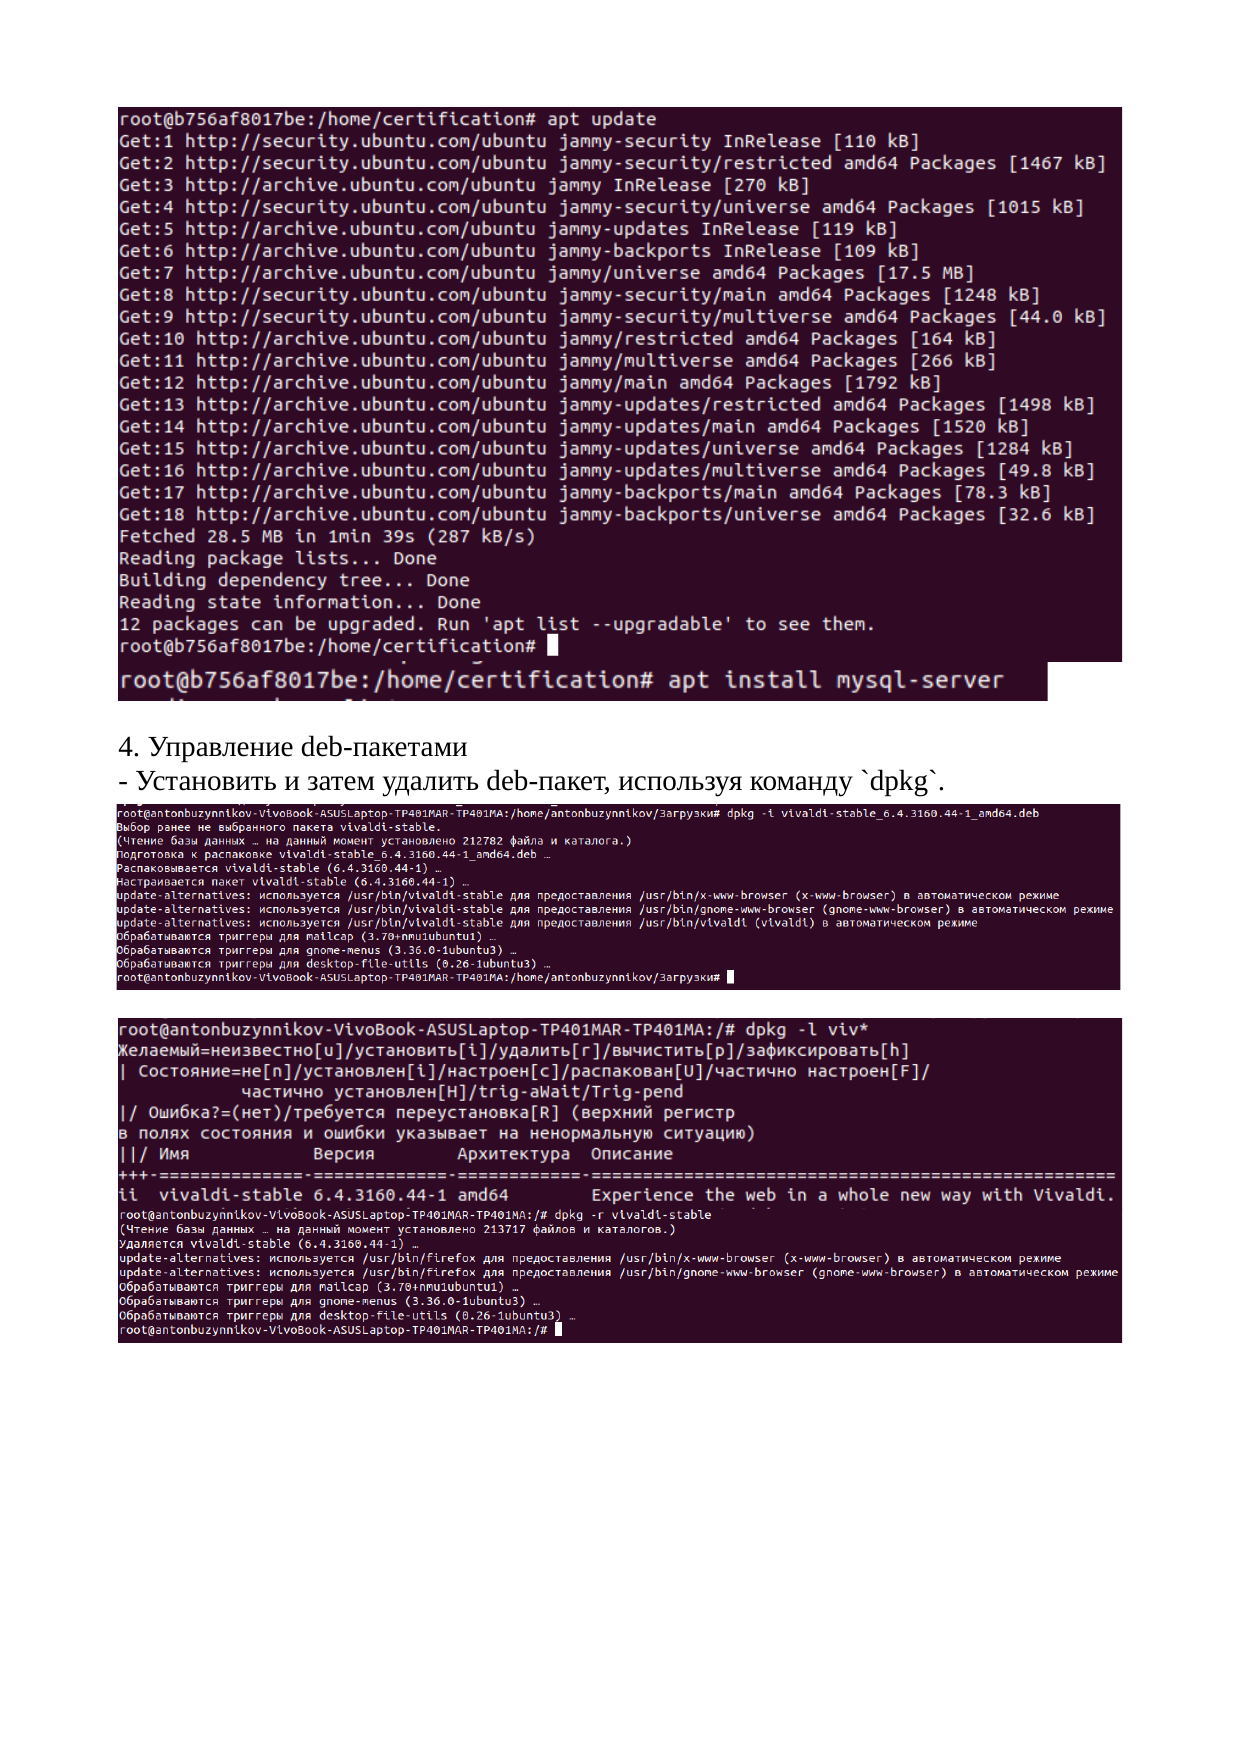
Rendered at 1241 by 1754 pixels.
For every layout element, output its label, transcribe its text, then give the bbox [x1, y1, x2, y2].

picture [118, 1018, 1123, 1343]
text 4. Управление deb-пакетами [118, 729, 1122, 763]
picture [116, 804, 1121, 990]
picture [118, 107, 1123, 701]
text - Установить и затем удалить deb-пакет, используя команду `dpkg`. [118, 763, 1122, 797]
